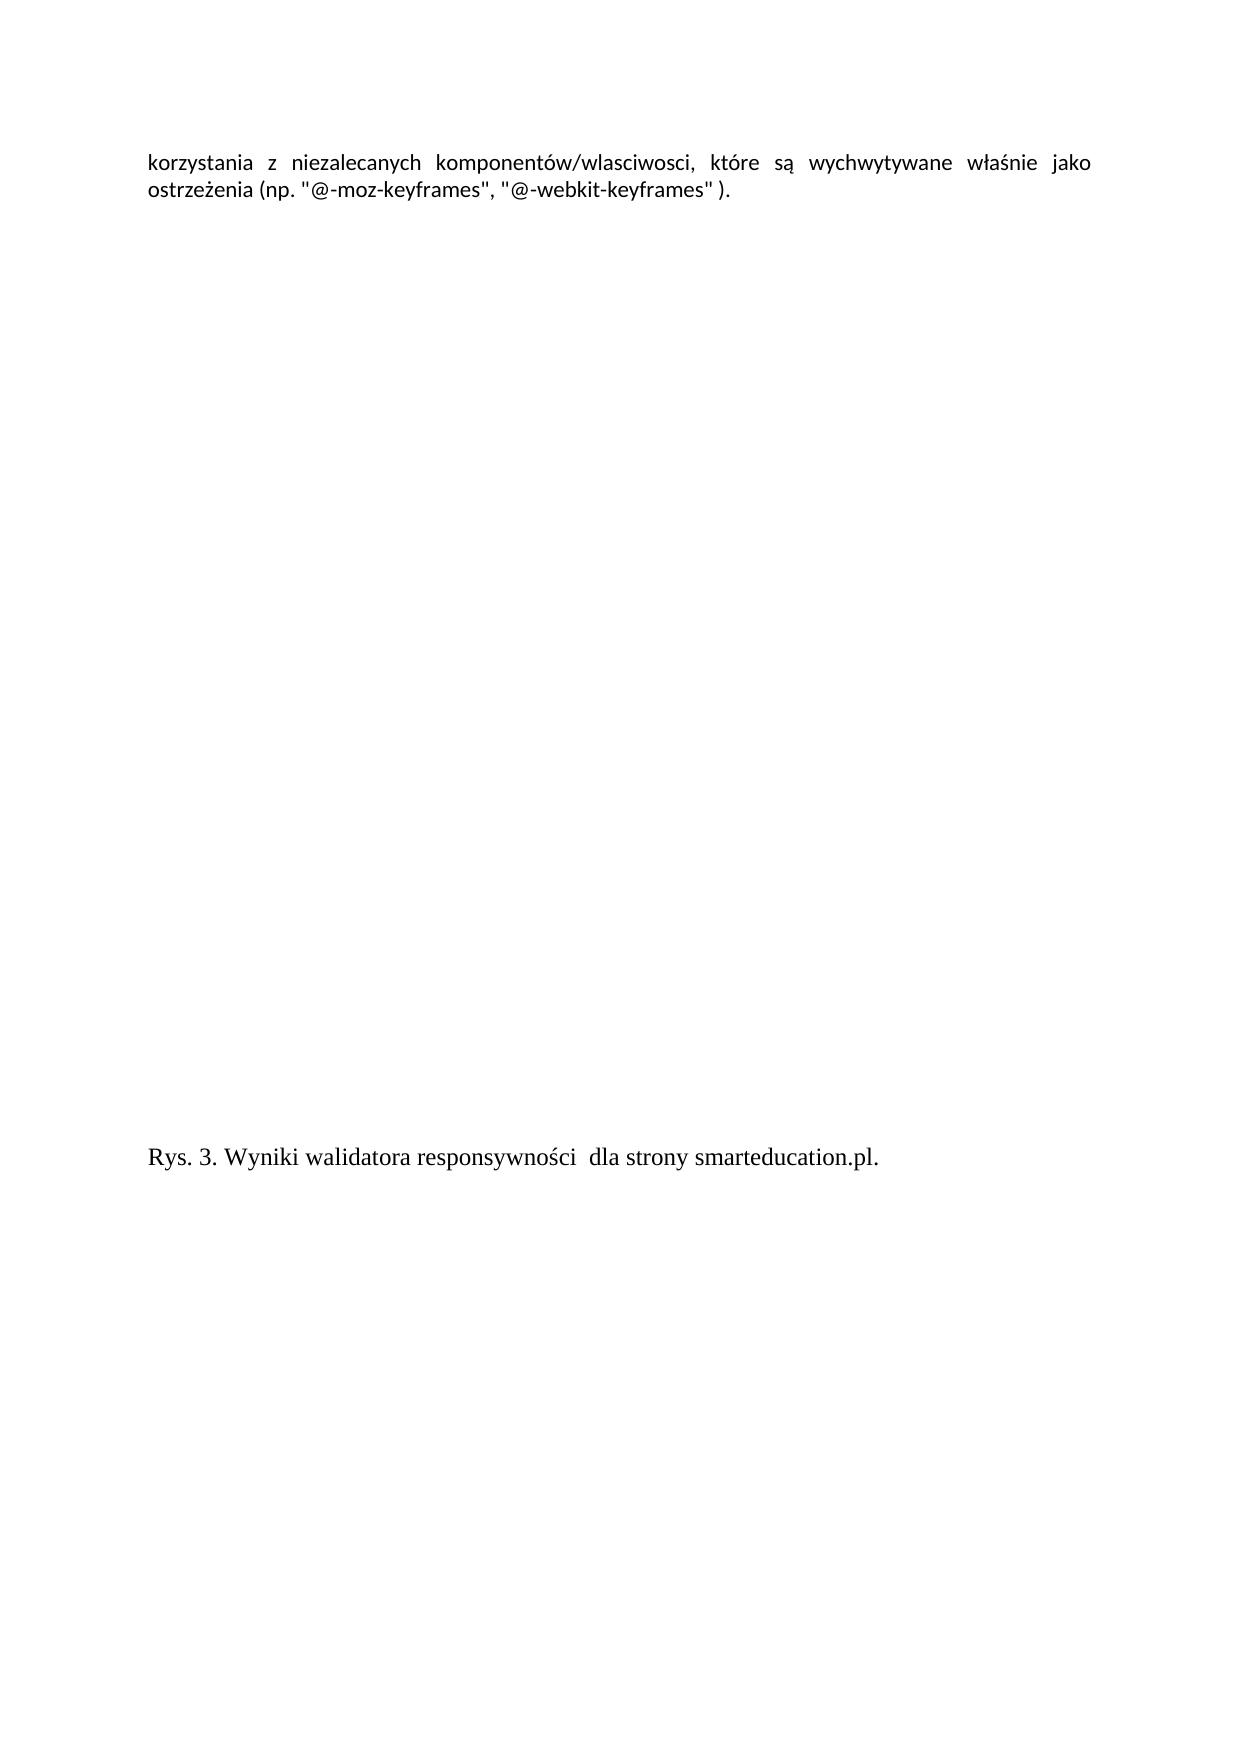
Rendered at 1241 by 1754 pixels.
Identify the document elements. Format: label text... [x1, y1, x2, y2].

text Rys. 3. Wyniki walidatora responsywności dla strony smarteducation.pl. [148, 1142, 1093, 1170]
text korzystania z niezalecanych komponentów/wlasciwosci, które są wychwytywane właśnie jako ostrzeżenia (np. "@-moz-keyframes", "@-webkit-keyframes" ). [148, 148, 1093, 204]
